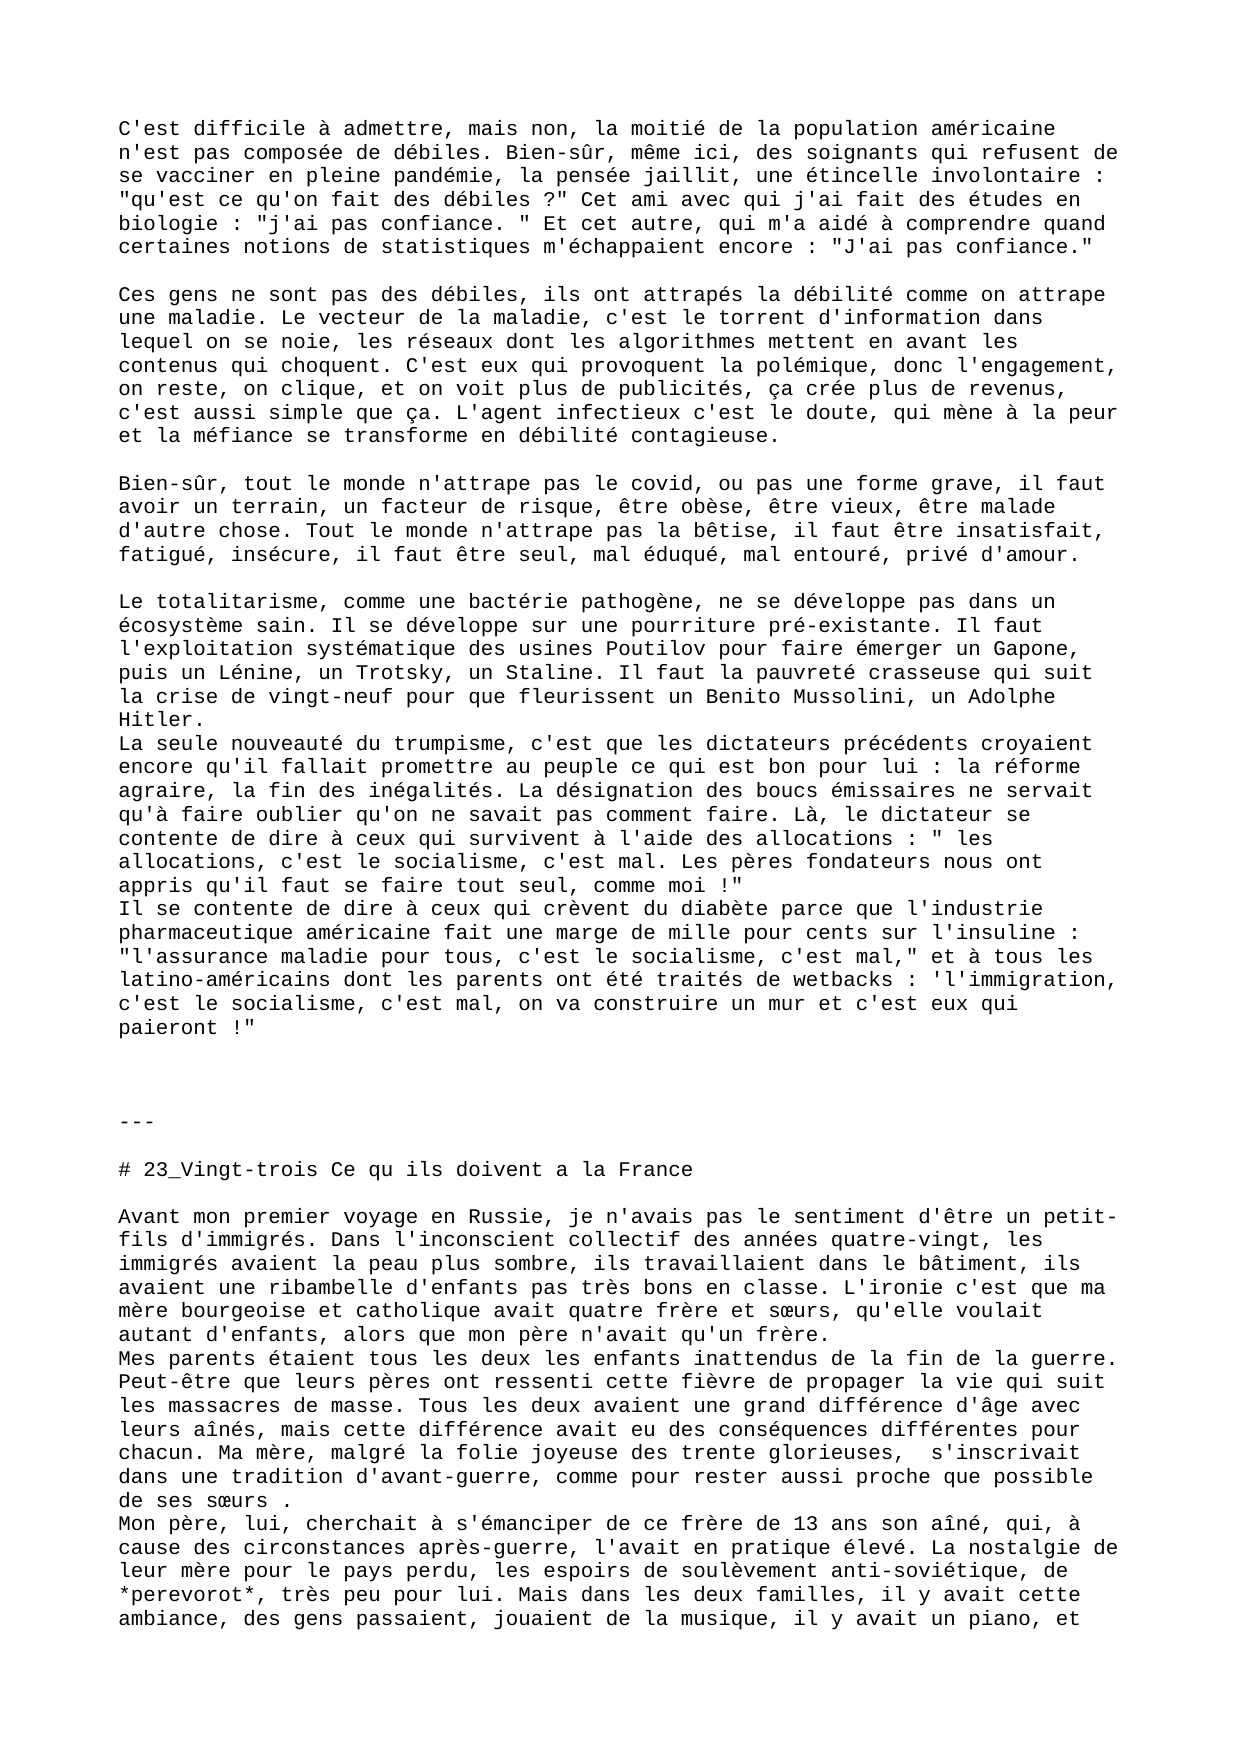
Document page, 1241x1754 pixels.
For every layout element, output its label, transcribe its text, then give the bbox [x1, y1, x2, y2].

text Bien-sûr, tout le monde n'attrape pas le covid, ou pas une forme grave, il faut avoir un terrain, un facteur de risque, être obèse, être vieux, être malade d'autre chose. Tout le monde n'attrape pas la bêtise, il faut être insatisfait, fatigué, insécure, il faut être seul, mal éduqué, mal entouré, privé d'amour. [118, 473, 1122, 567]
text Il se contente de dire à ceux qui crèvent du diabète parce que l'industrie pharmaceutique américaine fait une marge de mille pour cents sur l'insuline : "l'assurance maladie pour tous, c'est le socialisme, c'est mal," et à tous les latino-américains dont les parents ont été traités de wetbacks : 'l'immigration, c'est le socialisme, c'est mal, on va construire un mur et c'est eux qui paieront !" [118, 898, 1122, 1040]
text Avant mon premier voyage en Russie, je n'avais pas le sentiment d'être un petit-fils d'immigrés. Dans l'inconscient collectif des années quatre-vingt, les immigrés avaient la peau plus sombre, ils travaillaient dans le bâtiment, ils avaient une ribambelle d'enfants pas très bons en classe. L'ironie c'est que ma mère bourgeoise et catholique avait quatre frère et sœurs, qu'elle voulait autant d'enfants, alors que mon père n'avait qu'un frère. [118, 1206, 1122, 1348]
text Ces gens ne sont pas des débiles, ils ont attrapés la débilité comme on attrape une maladie. Le vecteur de la maladie, c'est le torrent d'information dans lequel on se noie, les réseaux dont les algorithmes mettent en avant les contenus qui choquent. C'est eux qui provoquent la polémique, donc l'engagement, on reste, on clique, et on voit plus de publicités, ça crée plus de revenus, c'est aussi simple que ça. L'agent infectieux c'est le doute, qui mène à la peur et la méfiance se transforme en débilité contagieuse. [118, 284, 1122, 449]
text # 23_Vingt-trois Ce qu ils doivent a la France [118, 1158, 1122, 1182]
text Le totalitarisme, comme une bactérie pathogène, ne se développe pas dans un écosystème sain. Il se développe sur une pourriture pré-existante. Il faut l'exploitation systématique des usines Poutilov pour faire émerger un Gapone, puis un Lénine, un Trotsky, un Staline. Il faut la pauvreté crasseuse qui suit la crise de vingt-neuf pour que fleurissent un Benito Mussolini, un Adolphe Hitler. [118, 591, 1122, 733]
text Mes parents étaient tous les deux les enfants inattendus de la fin de la guerre. Peut-être que leurs pères ont ressenti cette fièvre de propager la vie qui suit les massacres de masse. Tous les deux avaient une grand différence d'âge avec leurs aînés, mais cette différence avait eu des conséquences différentes pour chacun. Ma mère, malgré la folie joyeuse des trente glorieuses, s'inscrivait dans une tradition d'avant-guerre, comme pour rester aussi proche que possible de ses sœurs . [118, 1348, 1122, 1513]
text La seule nouveauté du trumpisme, c'est que les dictateurs précédents croyaient encore qu'il fallait promettre au peuple ce qui est bon pour lui : la réforme agraire, la fin des inégalités. La désignation des boucs émissaires ne servait qu'à faire oublier qu'on ne savait pas comment faire. Là, le dictateur se contente de dire à ceux qui survivent à l'aide des allocations : " les allocations, c'est le socialisme, c'est mal. Les pères fondateurs nous ont appris qu'il faut se faire tout seul, comme moi !" [118, 733, 1122, 898]
text C'est difficile à admettre, mais non, la moitié de la population américaine n'est pas composée de débiles. Bien-sûr, même ici, des soignants qui refusent de se vacciner en pleine pandémie, la pensée jaillit, une étincelle involontaire : "qu'est ce qu'on fait des débiles ?" Cet ami avec qui j'ai fait des études en biologie : "j'ai pas confiance. " Et cet autre, qui m'a aidé à comprendre quand certaines notions de statistiques m'échappaient encore : "J'ai pas confiance." [118, 118, 1122, 260]
text Mon père, lui, cherchait à s'émanciper de ce frère de 13 ans son aîné, qui, à cause des circonstances après-guerre, l'avait en pratique élevé. La nostalgie de leur mère pour le pays perdu, les espoirs de soulèvement anti-soviétique, de *perevorot*, très peu pour lui. Mais dans les deux familles, il y avait cette ambiance, des gens passaient, jouaient de la musique, il y avait un piano, et [118, 1513, 1122, 1631]
text --- [118, 1111, 1122, 1135]
